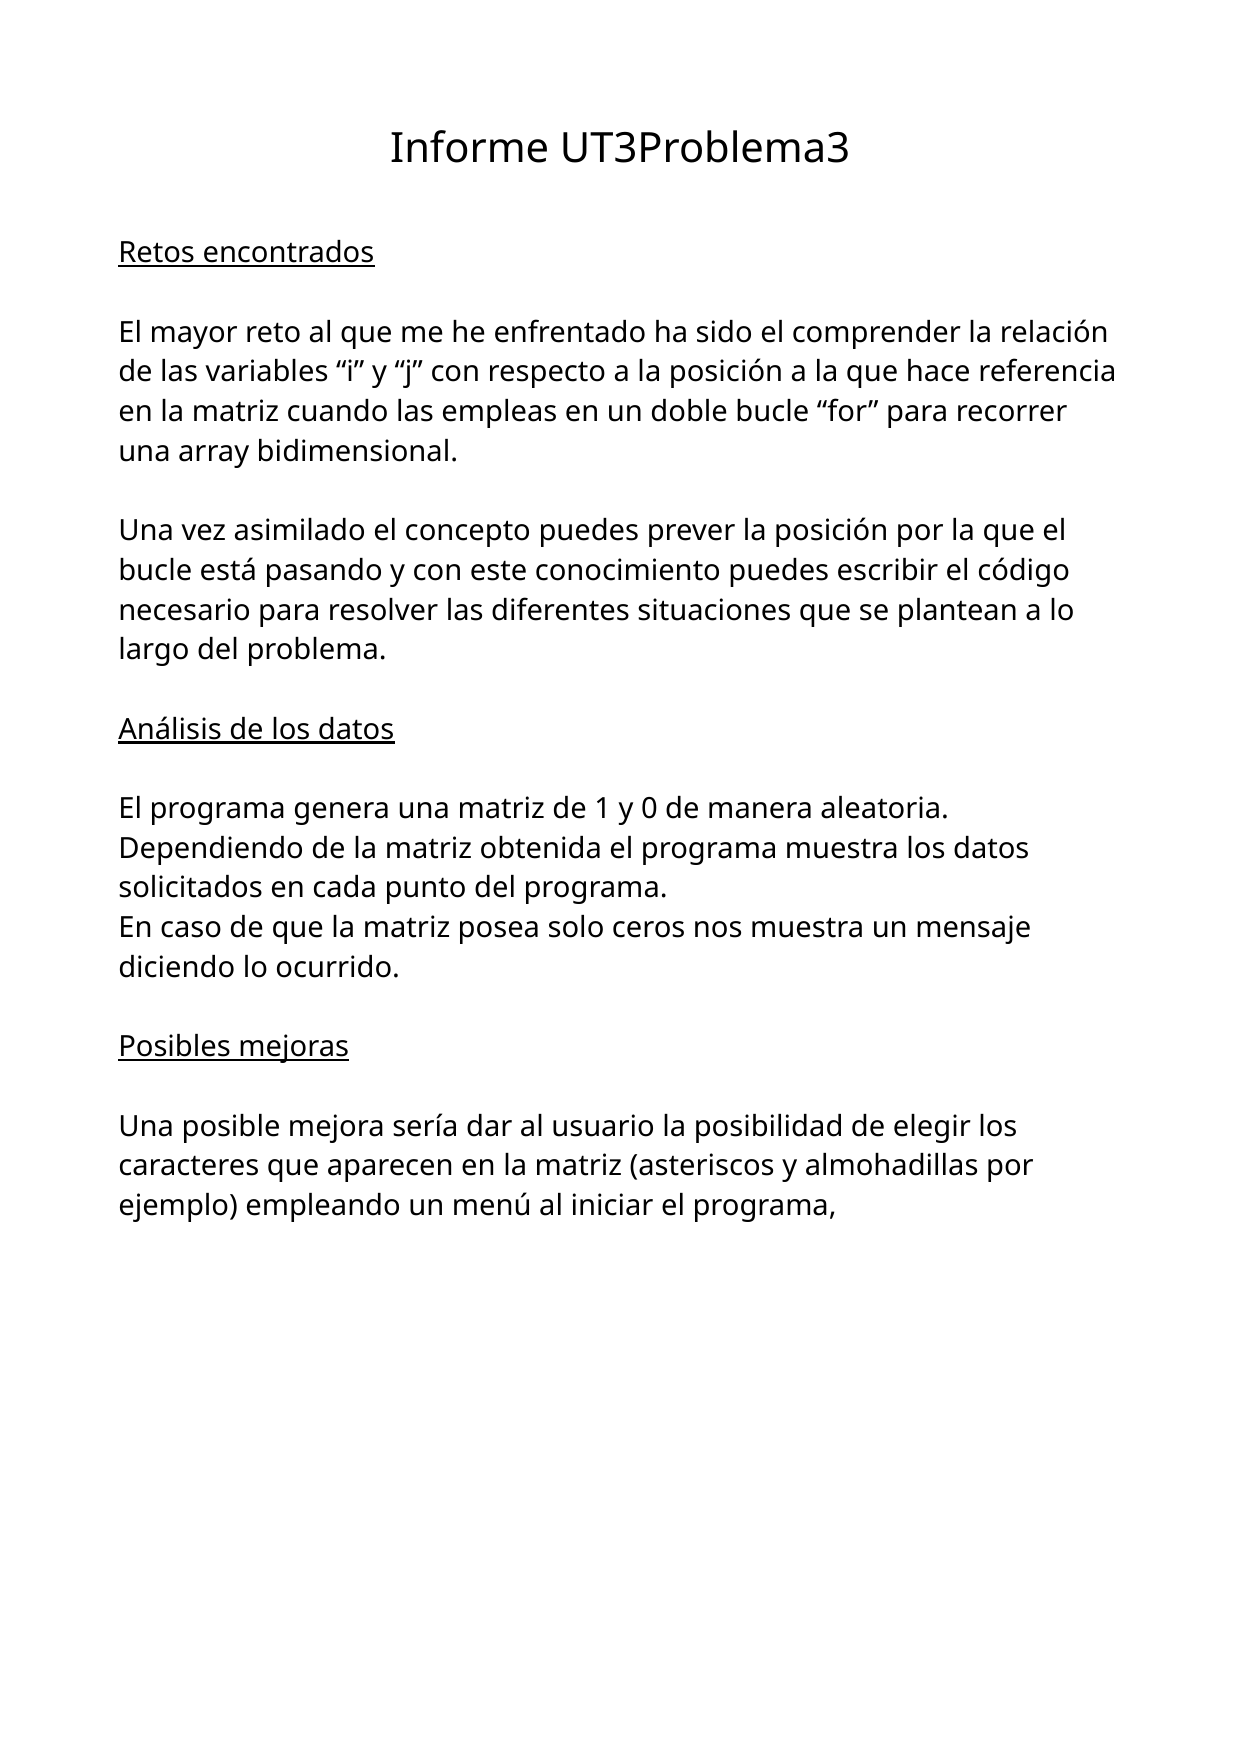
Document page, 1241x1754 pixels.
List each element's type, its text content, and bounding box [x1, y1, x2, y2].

text Informe UT3Problema3 [118, 118, 1122, 175]
text El mayor reto al que me he enfrentado ha sido el comprender la relación de las variables “i” y “j” con respecto a la posición a la que hace referencia en la matriz cuando las empleas en un doble bucle “for” para recorrer una array bidimensional. [118, 311, 1122, 470]
text Dependiendo de la matriz obtenida el programa muestra los datos solicitados en cada punto del programa. [118, 827, 1122, 906]
text Una posible mejora sería dar al usuario la posibilidad de elegir los caracteres que aparecen en la matriz (asteriscos y almohadillas por ejemplo) empleando un menú al iniciar el programa, [118, 1105, 1122, 1224]
text En caso de que la matriz posea solo ceros nos muestra un mensaje diciendo lo ocurrido. [118, 906, 1122, 986]
text Posibles mejoras [118, 1025, 1122, 1065]
text El programa genera una matriz de 1 y 0 de manera aleatoria. [118, 787, 1122, 827]
text Análisis de los datos [118, 708, 1122, 748]
text Retos encontrados [118, 232, 1122, 271]
text Una vez asimilado el concepto puedes prever la posición por la que el bucle está pasando y con este conocimiento puedes escribir el código necesario para resolver las diferentes situaciones que se plantean a lo largo del problema. [118, 509, 1122, 668]
